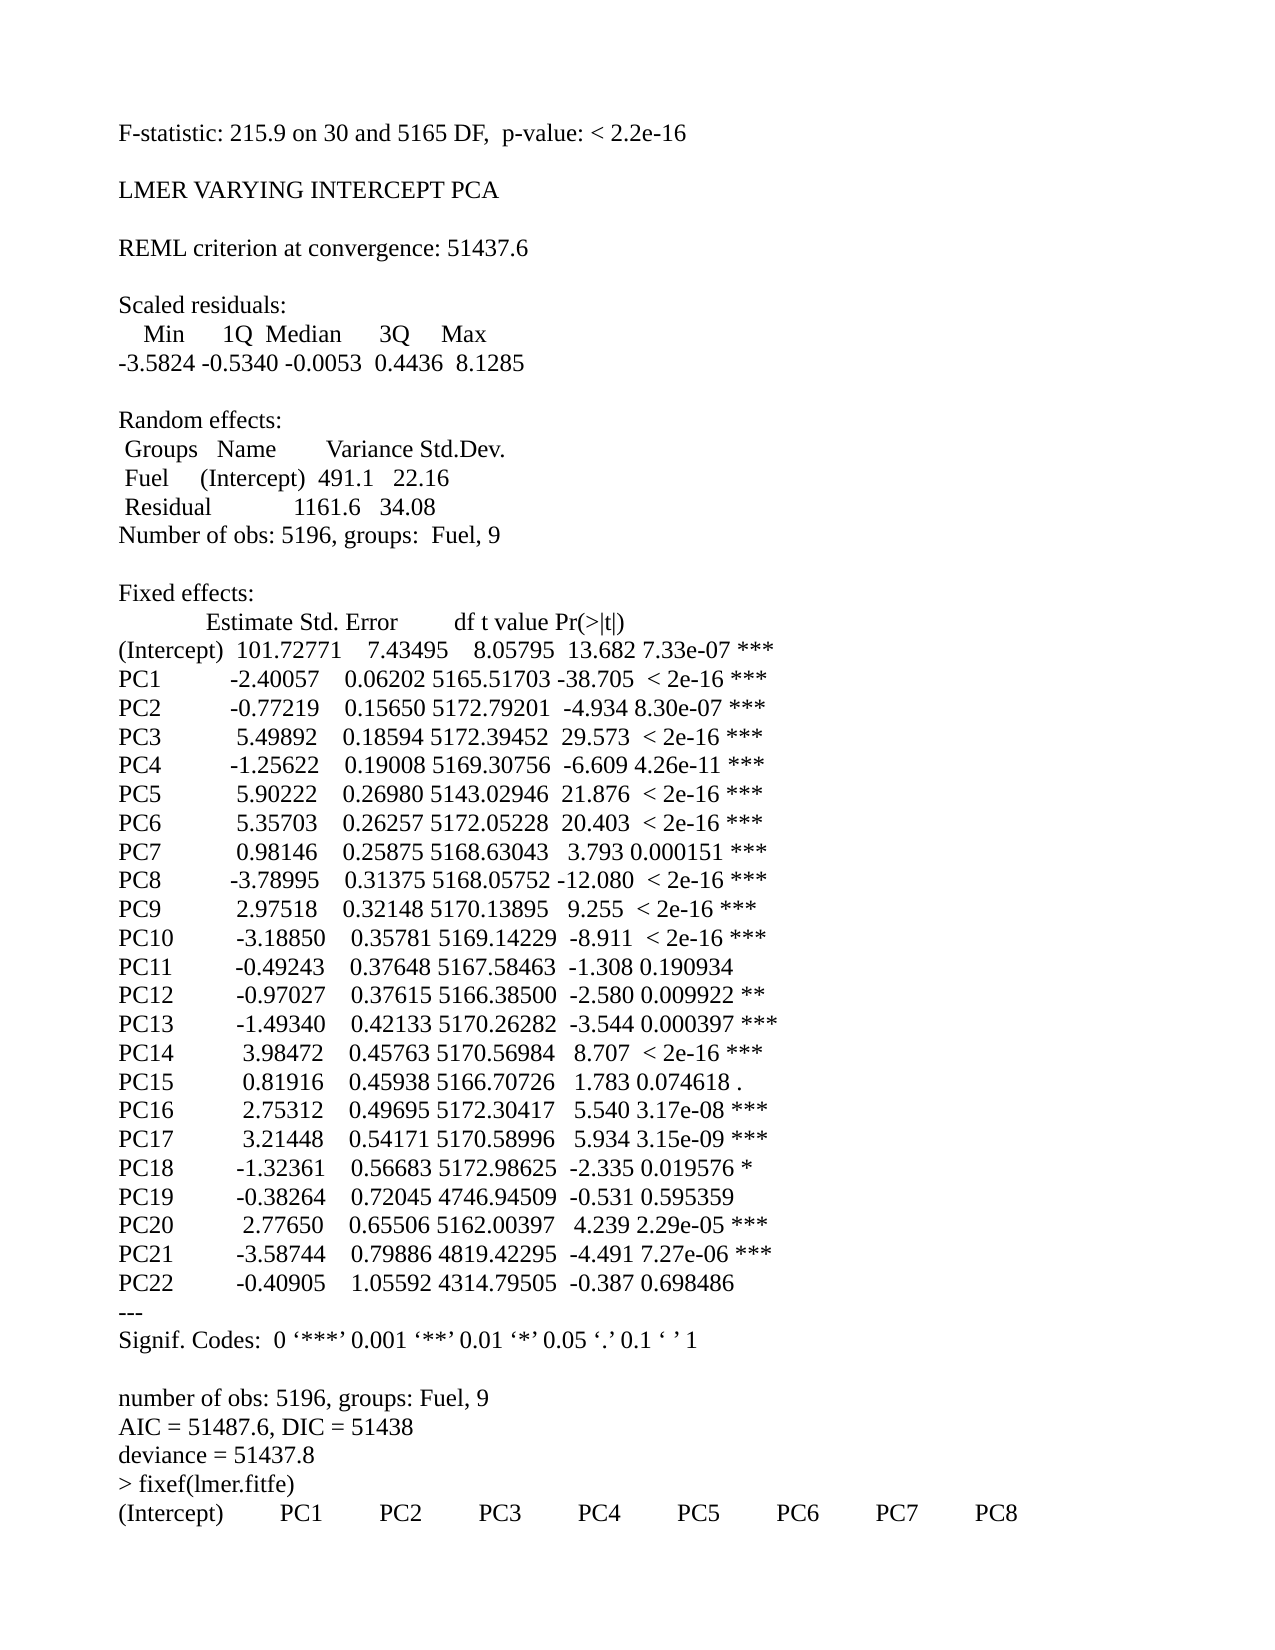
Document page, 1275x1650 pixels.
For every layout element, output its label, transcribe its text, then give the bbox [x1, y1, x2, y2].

text PC8 -3.78995 0.31375 5168.05752 -12.080 < 2e-16 *** [118, 866, 1157, 894]
text PC14 3.98472 0.45763 5170.56984 8.707 < 2e-16 *** [118, 1038, 1157, 1067]
text PC5 5.90222 0.26980 5143.02946 21.876 < 2e-16 *** [118, 779, 1157, 808]
text (Intercept) PC1 PC2 PC3 PC4 PC5 PC6 PC7 PC8 [118, 1498, 1157, 1527]
text AIC = 51487.6, DIC = 51438 [118, 1412, 1157, 1441]
text PC11 -0.49243 0.37648 5167.58463 -1.308 0.190934 [118, 952, 1157, 981]
text PC15 0.81916 0.45938 5166.70726 1.783 0.074618 . [118, 1067, 1157, 1096]
text PC3 5.49892 0.18594 5172.39452 29.573 < 2e-16 *** [118, 722, 1157, 751]
text PC4 -1.25622 0.19008 5169.30756 -6.609 4.26e-11 *** [118, 751, 1157, 779]
text PC19 -0.38264 0.72045 4746.94509 -0.531 0.595359 [118, 1182, 1157, 1211]
text PC22 -0.40905 1.05592 4314.79505 -0.387 0.698486 [118, 1268, 1157, 1297]
text PC21 -3.58744 0.79886 4819.42295 -4.491 7.27e-06 *** [118, 1239, 1157, 1268]
text PC10 -3.18850 0.35781 5169.14229 -8.911 < 2e-16 *** [118, 923, 1157, 952]
text Estimate Std. Error df t value Pr(>|t|) [118, 607, 1157, 636]
text PC16 2.75312 0.49695 5172.30417 5.540 3.17e-08 *** [118, 1096, 1157, 1124]
text (Intercept) 101.72771 7.43495 8.05795 13.682 7.33e-07 *** [118, 636, 1157, 664]
text PC7 0.98146 0.25875 5168.63043 3.793 0.000151 *** [118, 837, 1157, 866]
text Groups Name Variance Std.Dev. [118, 434, 1157, 463]
text Scaled residuals: [118, 291, 1157, 319]
text LMER VARYING INTERCEPT PCA [118, 176, 1157, 204]
text F-statistic: 215.9 on 30 and 5165 DF, p-value: < 2.2e-16 [118, 118, 1157, 147]
text REML criterion at convergence: 51437.6 [118, 233, 1157, 262]
text -3.5824 -0.5340 -0.0053 0.4436 8.1285 [118, 348, 1157, 377]
text Number of obs: 5196, groups: Fuel, 9 [118, 521, 1157, 549]
text PC6 5.35703 0.26257 5172.05228 20.403 < 2e-16 *** [118, 808, 1157, 837]
text Random effects: [118, 406, 1157, 434]
text Residual 1161.6 34.08 [118, 492, 1157, 521]
text PC18 -1.32361 0.56683 5172.98625 -2.335 0.019576 * [118, 1153, 1157, 1182]
text PC13 -1.49340 0.42133 5170.26282 -3.544 0.000397 *** [118, 1009, 1157, 1038]
text > fixef(lmer.fitfe) [118, 1469, 1157, 1498]
text --- [118, 1297, 1157, 1326]
text Fixed effects: [118, 578, 1157, 607]
text deviance = 51437.8 [118, 1441, 1157, 1469]
text PC17 3.21448 0.54171 5170.58996 5.934 3.15e-09 *** [118, 1124, 1157, 1153]
text PC20 2.77650 0.65506 5162.00397 4.239 2.29e-05 *** [118, 1211, 1157, 1239]
text Signif. Codes: 0 ‘***’ 0.001 ‘**’ 0.01 ‘*’ 0.05 ‘.’ 0.1 ‘ ’ 1 [118, 1326, 1157, 1354]
text PC2 -0.77219 0.15650 5172.79201 -4.934 8.30e-07 *** [118, 693, 1157, 722]
text PC1 -2.40057 0.06202 5165.51703 -38.705 < 2e-16 *** [118, 664, 1157, 693]
text number of obs: 5196, groups: Fuel, 9 [118, 1383, 1157, 1412]
text PC9 2.97518 0.32148 5170.13895 9.255 < 2e-16 *** [118, 894, 1157, 923]
text Min 1Q Median 3Q Max [118, 319, 1157, 348]
text Fuel (Intercept) 491.1 22.16 [118, 463, 1157, 492]
text PC12 -0.97027 0.37615 5166.38500 -2.580 0.009922 ** [118, 981, 1157, 1009]
